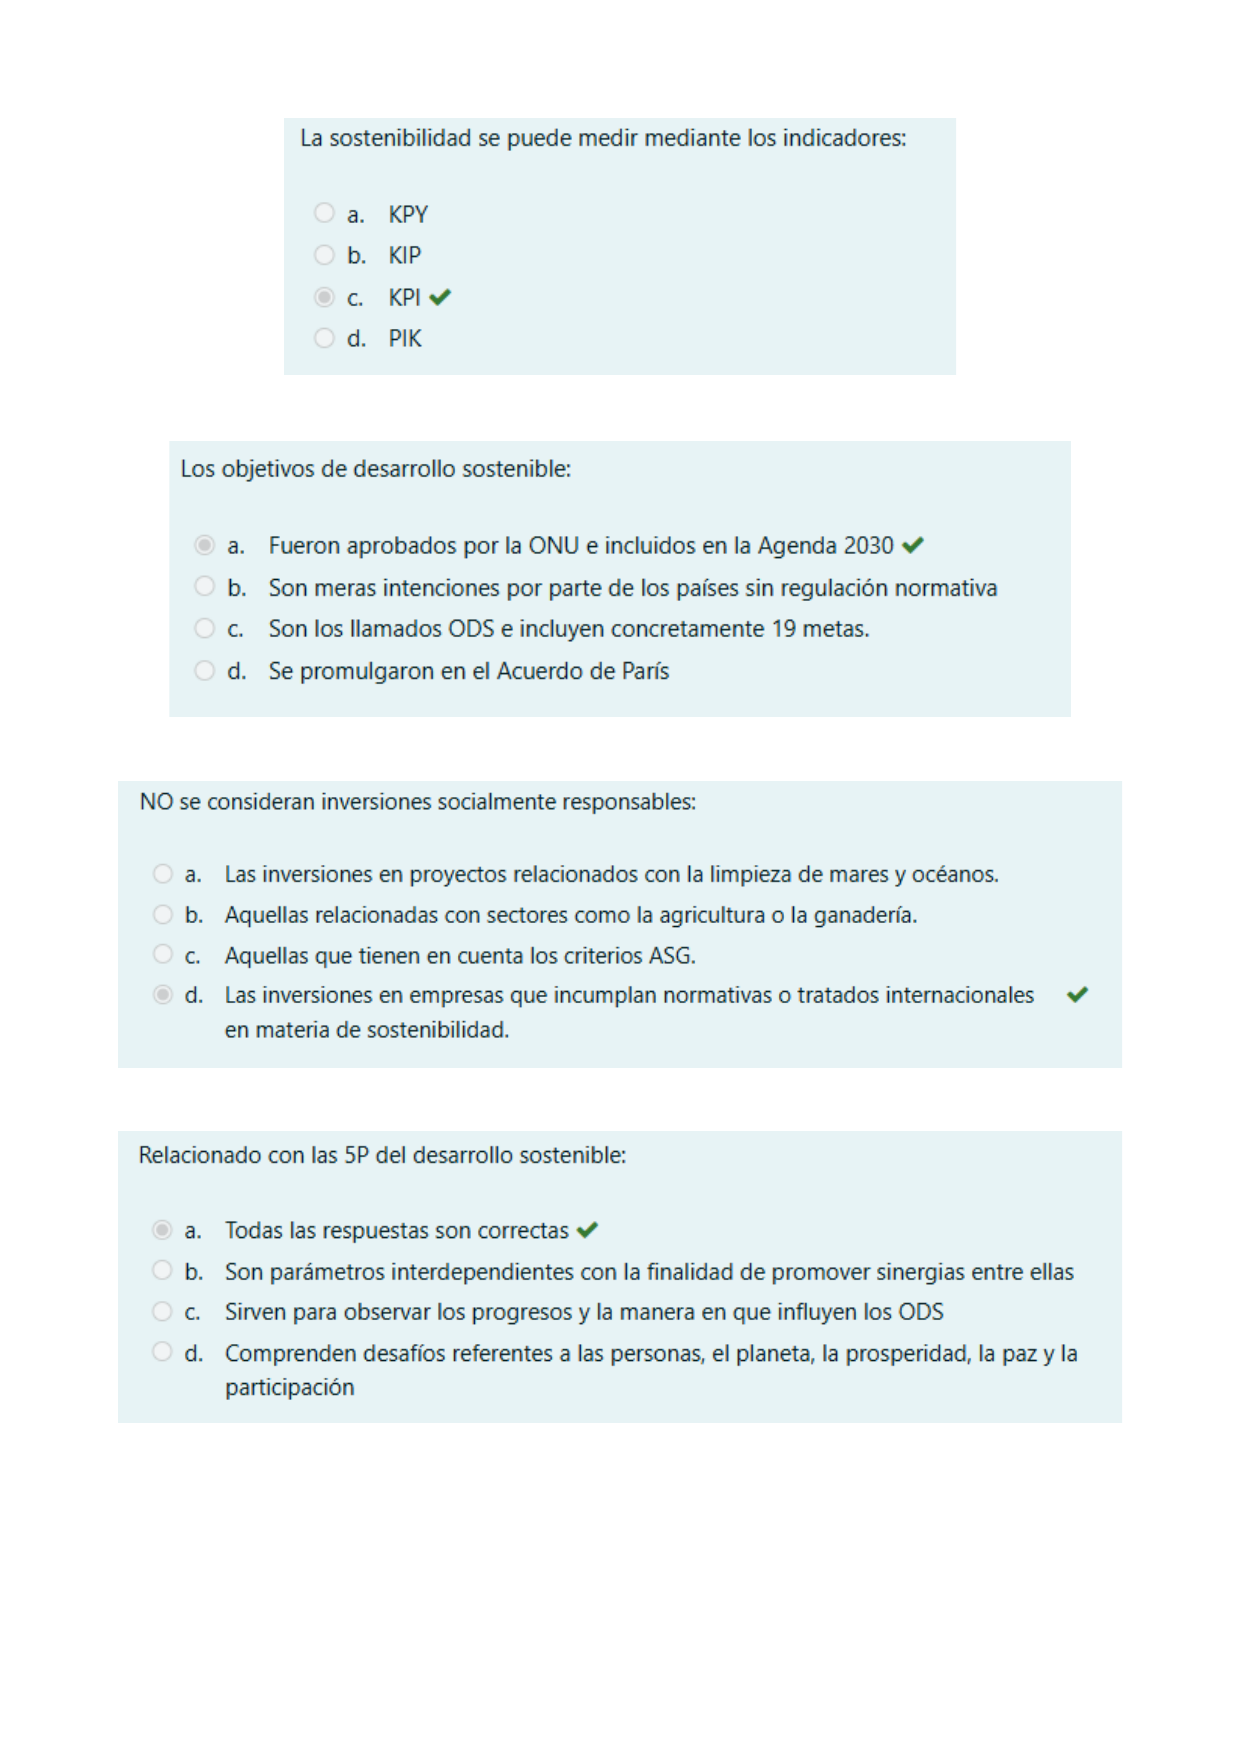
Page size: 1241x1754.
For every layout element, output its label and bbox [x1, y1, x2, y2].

picture [169, 441, 1071, 717]
picture [118, 1131, 1123, 1423]
picture [284, 118, 957, 375]
picture [118, 781, 1123, 1068]
